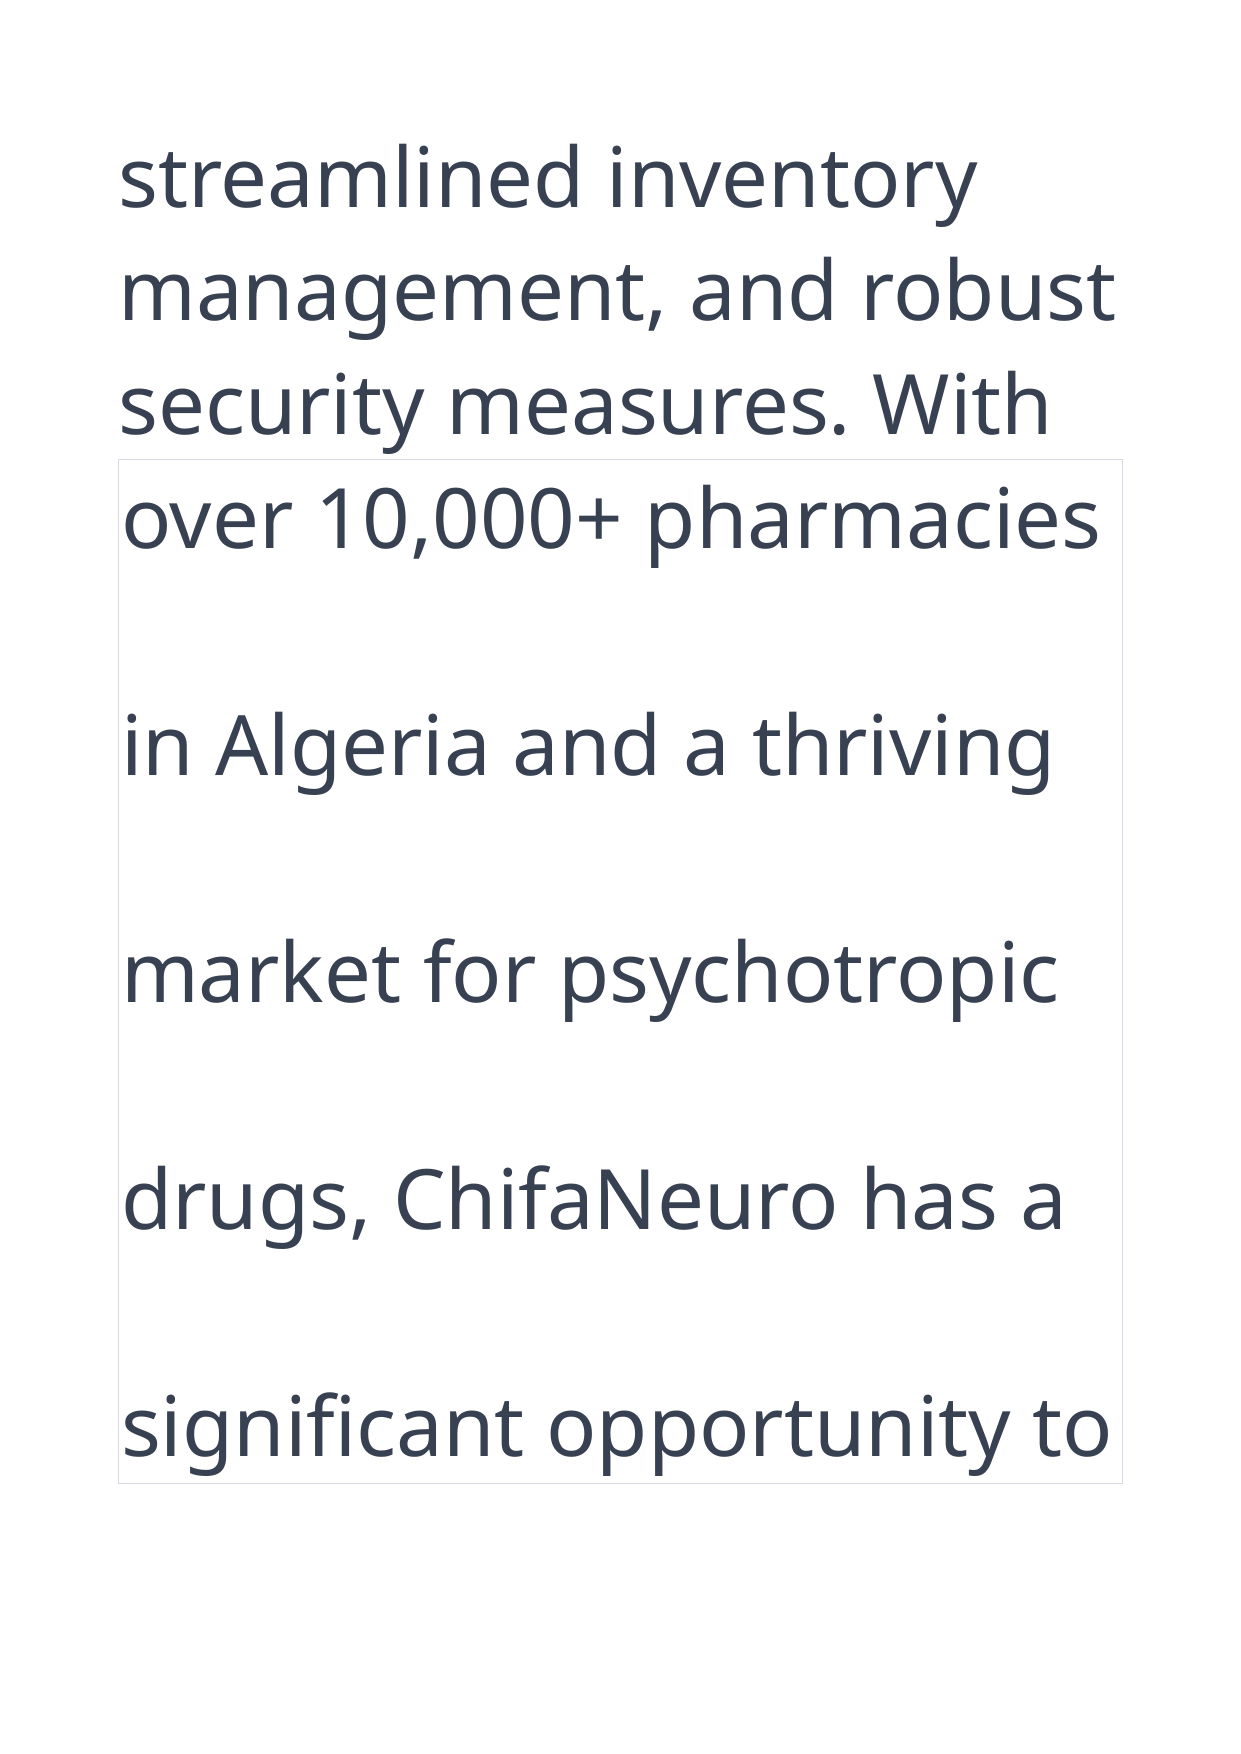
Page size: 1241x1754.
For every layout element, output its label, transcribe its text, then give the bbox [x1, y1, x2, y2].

text streamlined inventory management, and robust [118, 118, 1122, 345]
text over 10,000+ pharmacies in Algeria and a thriving market for psychotropic drugs, ChifaNeuro has a significant opportunity to [119, 460, 1122, 1483]
text security measures. With [118, 345, 1122, 459]
